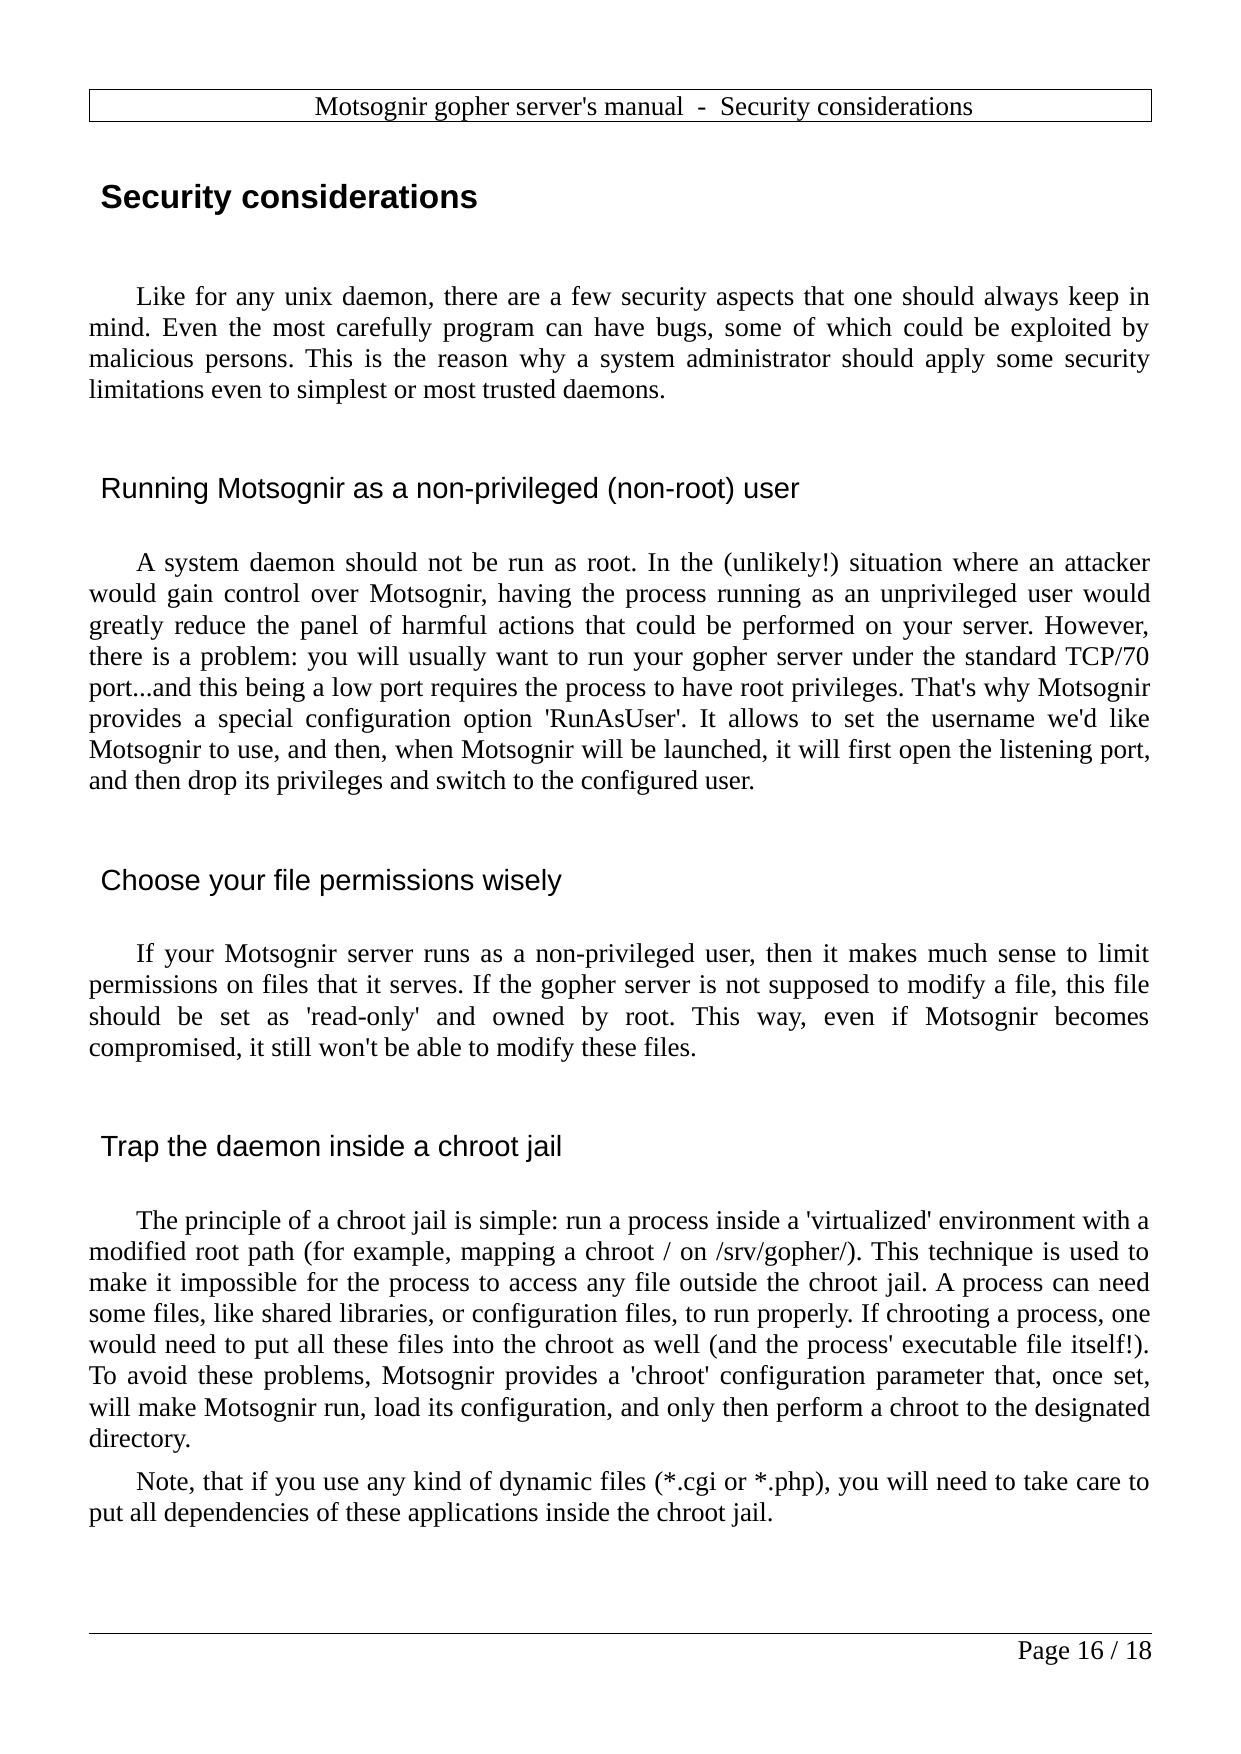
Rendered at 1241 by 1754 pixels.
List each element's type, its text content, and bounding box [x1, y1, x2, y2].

subtitle Security considerations [100, 177, 1152, 215]
subtitle Running Motsognir as a non-privileged (non-root) user [100, 472, 1152, 505]
text If your Motsognir server runs as a non-privileged user, then it makes much sense to limit permissions on files that it serves. If the gopher server is not supposed to modify a file, this file should be set as 'read-only' and owned by root. This way, even if Motsognir becomes compromised, it still won't be able to modify these files. [88, 937, 1152, 1062]
subtitle Choose your file permissions wisely [100, 862, 1152, 896]
text The principle of a chroot jail is simple: run a process inside a 'virtualized' environment with a modified root path (for example, mapping a chroot / on /srv/gopher/). This technique is used to make it impossible for the process to access any file outside the chroot jail. A process can need some files, like shared libraries, or configuration files, to run properly. If chrooting a process, one would need to put all these files into the chroot as well (and the process' executable file itself!). To avoid these problems, Motsognir provides a 'chroot' configuration parameter that, once set, will make Motsognir run, load its configuration, and only then perform a chroot to the designated directory. [88, 1204, 1152, 1453]
subtitle Trap the daemon inside a chroot jail [100, 1129, 1152, 1162]
text Like for any unix daemon, there are a few security aspects that one should always keep in mind. Even the most carefully program can have bugs, some of which could be exploited by malicious persons. This is the reason why a system administrator should apply some security limitations even to simplest or most trusted daemons. [88, 280, 1152, 405]
text Note, that if you use any kind of dynamic files (*.cgi or *.php), you will need to take care to put all dependencies of these applications inside the chroot jail. [88, 1465, 1152, 1528]
text A system daemon should not be run as root. In the (unlikely!) situation where an attacker would gain control over Motsognir, having the process running as an unprivileged user would greatly reduce the panel of harmful actions that could be performed on your server. However, there is a problem: you will usually want to run your gopher server under the standard TCP/70 port...and this being a low port requires the process to have root privileges. That's why Motsognir provides a special configuration option 'RunAsUser'. It allows to set the username we'd like Motsognir to use, and then, when Motsognir will be launched, it will first open the listening port, and then drop its privileges and switch to the configured user. [88, 546, 1152, 796]
